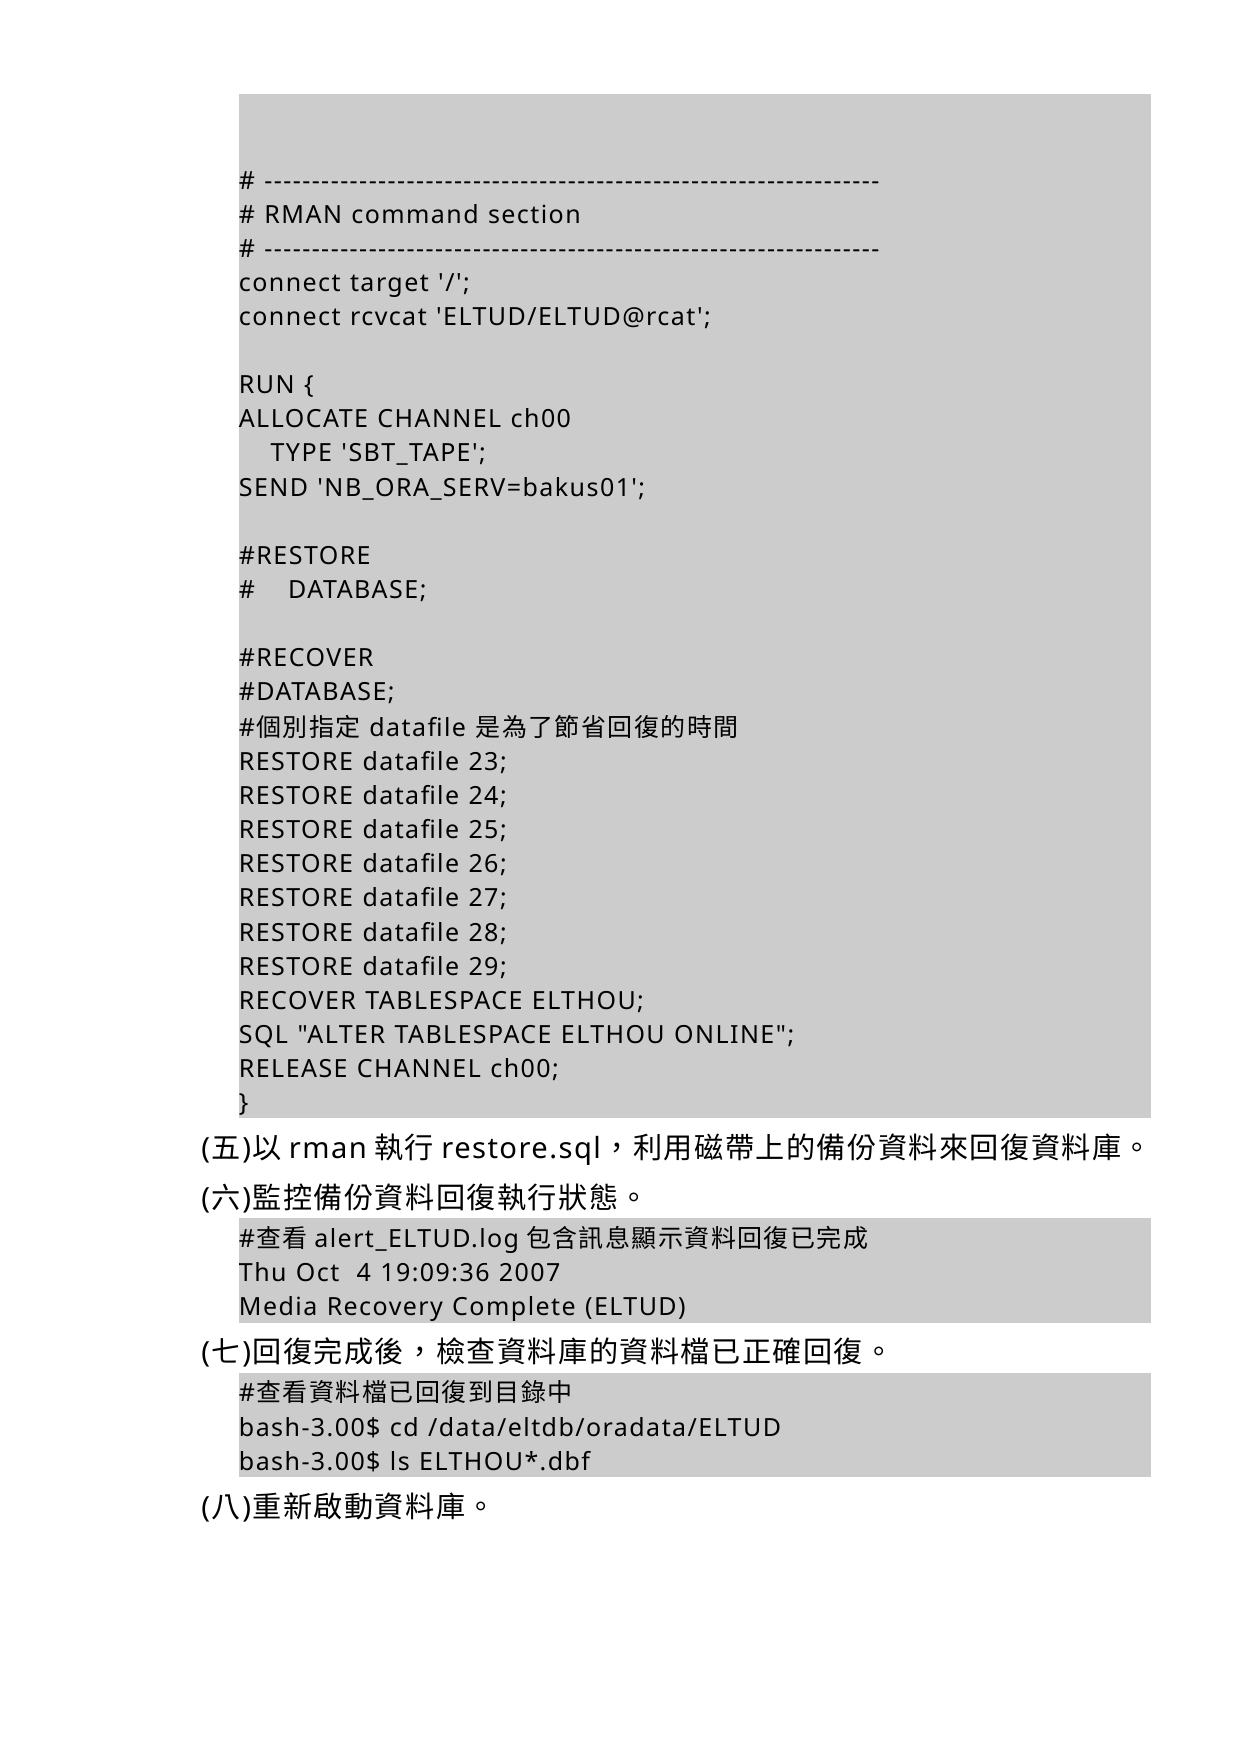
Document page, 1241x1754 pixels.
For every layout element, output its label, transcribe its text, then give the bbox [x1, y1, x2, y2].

text RESTORE datafile 28; [239, 914, 1151, 948]
text RESTORE datafile 27; [239, 880, 1151, 914]
text Media Recovery Complete (ELTUD) [239, 1289, 1151, 1323]
text # DATABASE; [239, 571, 1151, 605]
text RESTORE datafile 26; [239, 846, 1151, 880]
text RESTORE datafile 25; [239, 812, 1151, 846]
text RUN { [239, 367, 1151, 401]
text #查看資料檔已回復到目錄中 [239, 1373, 1151, 1409]
text SQL "ALTER TABLESPACE ELTHOU ONLINE"; [239, 1016, 1151, 1050]
list 重新啟動資料庫。 [201, 1477, 1151, 1527]
text RECOVER TABLESPACE ELTHOU; [239, 982, 1151, 1016]
text # ----------------------------------------------------------------- [239, 231, 1151, 265]
text #RECOVER [239, 639, 1151, 673]
text TYPE 'SBT_TAPE'; [239, 435, 1151, 469]
text #DATABASE; [239, 673, 1151, 708]
text SEND 'NB_ORA_SERV=bakus01'; [239, 469, 1151, 503]
text #RESTORE [239, 537, 1151, 571]
text #查看alert_ELTUD.log包含訊息顯示資料回復已完成 [239, 1218, 1151, 1255]
text # RMAN command section [239, 197, 1151, 231]
text connect rcvcat 'ELTUD/ELTUD@rcat'; [239, 299, 1151, 333]
list 回復完成後，檢查資料庫的資料檔已正確回復。 [201, 1323, 1151, 1373]
text ALLOCATE CHANNEL ch00 [239, 401, 1151, 435]
text RELEASE CHANNEL ch00; [239, 1050, 1151, 1084]
text } [239, 1084, 1151, 1118]
text bash-3.00$ ls ELTHOU*.dbf [239, 1443, 1151, 1477]
list 以rman執行restore.sql，利用磁帶上的備份資料來回復資料庫。 [201, 1118, 1151, 1168]
text connect target '/'; [239, 265, 1151, 299]
text #個別指定 datafile 是為了節省回復的時間 [239, 708, 1151, 744]
text RESTORE datafile 23; [239, 744, 1151, 778]
text bash-3.00$ cd /data/eltdb/oradata/ELTUD [239, 1409, 1151, 1443]
text RESTORE datafile 29; [239, 948, 1151, 982]
text Thu Oct 4 19:09:36 2007 [239, 1255, 1151, 1289]
list 監控備份資料回復執行狀態。 [201, 1168, 1151, 1218]
text RESTORE datafile 24; [239, 778, 1151, 812]
text # ----------------------------------------------------------------- [239, 163, 1151, 197]
